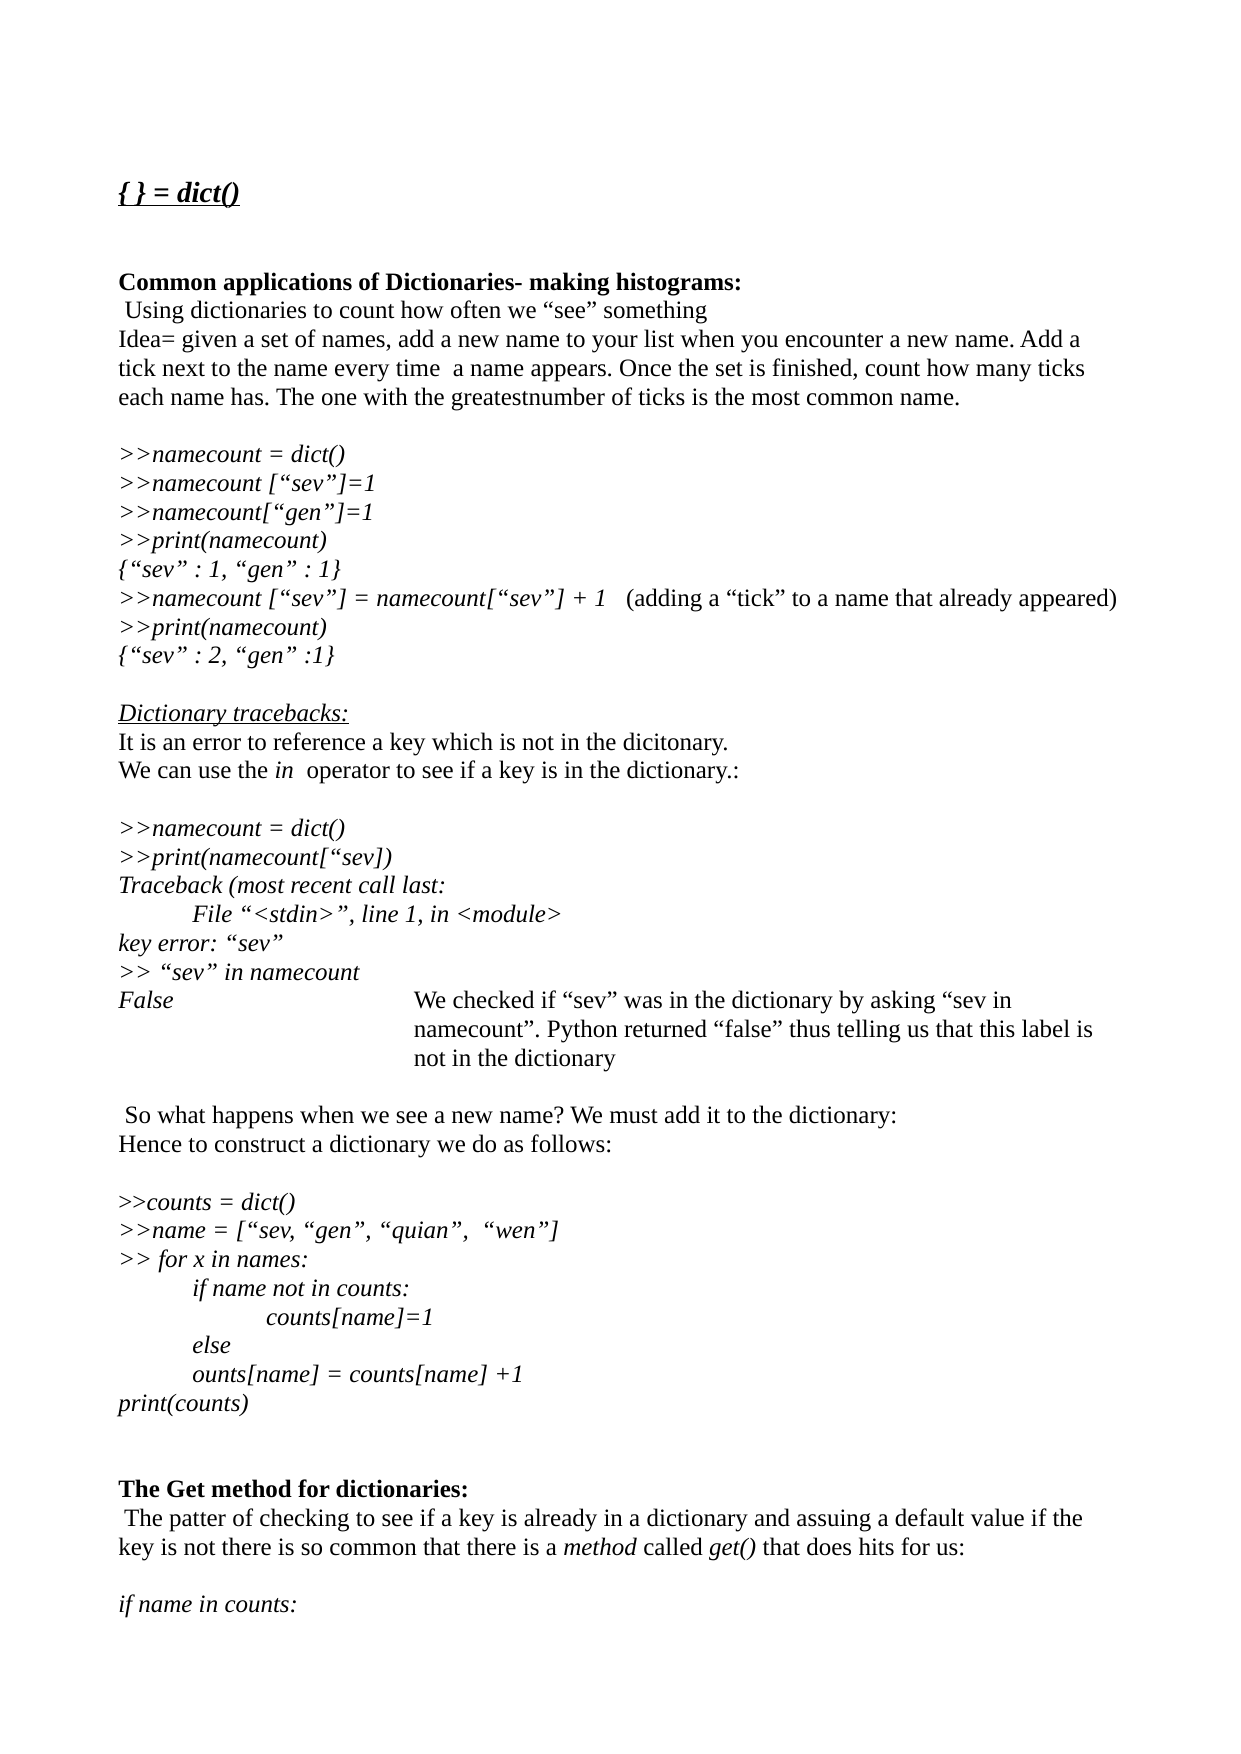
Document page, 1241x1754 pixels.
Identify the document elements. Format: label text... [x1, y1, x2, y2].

text >>counts = dict() [118, 1187, 1122, 1215]
text >>namecount[“gen”]=1 [118, 497, 1122, 525]
text We can use the in operator to see if a key is in the dictionary.: [118, 755, 1122, 784]
text >>print(namecount) [118, 525, 1122, 554]
text Common applications of Dictionaries- making histograms: [118, 267, 1122, 295]
text >> “sev” in namecount [118, 957, 1122, 985]
text {“sev” : 1, “gen” : 1} [118, 554, 1122, 583]
text The patter of checking to see if a key is already in a dictionary and assuing a default value if the key is not there is so common that there is a method called get() that does hits for us: [118, 1503, 1122, 1560]
text >>namecount = dict() [118, 439, 1122, 468]
text >>namecount [“sev”] = namecount[“sev”] + 1 (adding a “tick” to a name that already appeared) [118, 583, 1122, 612]
text File “<stdin>”, line 1, in <module> [118, 899, 1122, 928]
text if name not in counts: [118, 1273, 1122, 1302]
text key error: “sev” [118, 928, 1122, 957]
text {“sev” : 2, “gen” :1} [118, 640, 1122, 669]
text It is an error to reference a key which is not in the dicitonary. [118, 727, 1122, 755]
text { } = dict() [118, 176, 1122, 209]
text print(counts) [118, 1388, 1122, 1417]
text Dictionary tracebacks: [118, 698, 1122, 727]
text Using dictionaries to count how often we “see” something [118, 295, 1122, 324]
text >>print(namecount[“sev]) [118, 842, 1122, 870]
text The Get method for dictionaries: [118, 1474, 1122, 1503]
text So what happens when we see a new name? We must add it to the dictionary: [118, 1100, 1122, 1129]
text Traceback (most recent call last: [118, 870, 1122, 899]
text >>namecount = dict() [118, 813, 1122, 842]
text ounts[name] = counts[name] +1 [118, 1359, 1122, 1388]
text >>name = [“sev, “gen”, “quian”, “wen”] [118, 1215, 1122, 1244]
text >>print(namecount) [118, 612, 1122, 640]
text False We checked if “sev” was in the dictionary by asking “sev in namecount”. Python returned “false” thus telling us that this label is not in the dictionary [118, 985, 1122, 1072]
text Idea= given a set of names, add a new name to your list when you encounter a new name. Add a tick next to the name every time a name appears. Once the set is finished, count how many ticks each name has. The one with the greatestnumber of ticks is the most common name. [118, 324, 1122, 410]
text >>namecount [“sev”]=1 [118, 468, 1122, 497]
text else [118, 1330, 1122, 1359]
text counts[name]=1 [118, 1302, 1122, 1330]
text >> for x in names: [118, 1244, 1122, 1273]
text Hence to construct a dictionary we do as follows: [118, 1129, 1122, 1158]
text if name in counts: [118, 1589, 1122, 1618]
